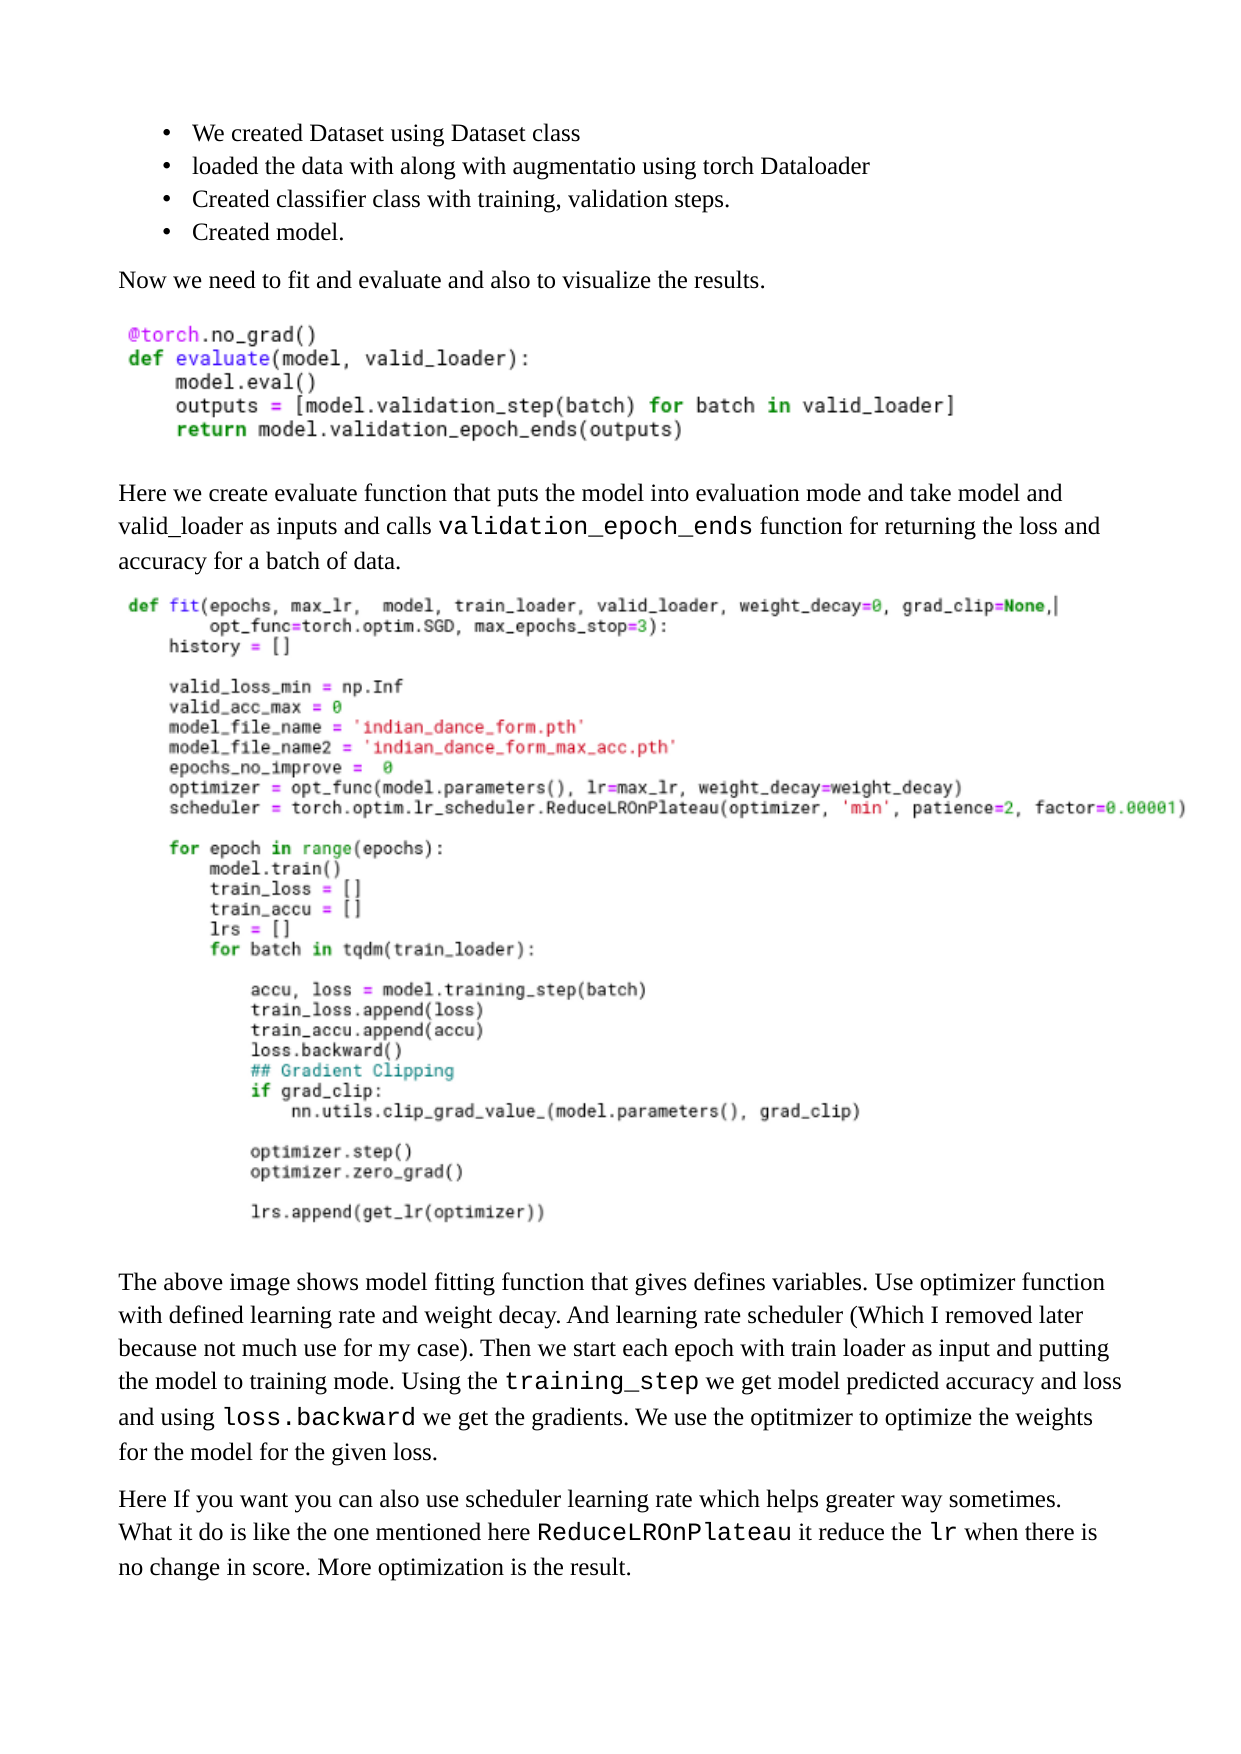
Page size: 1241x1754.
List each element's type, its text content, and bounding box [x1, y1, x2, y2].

text Here If you want you can also use scheduler learning rate which helps greater way sometimes. What it do is like the one mentioned here ReduceLROnPlateau it reduce the lr when there is no change in score. More optimization is the result. [118, 1484, 1122, 1581]
text Now we need to fit and evaluate and also to visualize the results. [118, 265, 1122, 293]
text Here we create evaluate function that puts the model into evaluation mode and take model and valid_loader as inputs and calls validation_epoch_ends function for returning the loss and accuracy for a batch of data. [118, 478, 1122, 575]
text The above image shows model fitting function that gives defines variables. Use optimizer function with defined learning rate and weight decay. And learning rate scheduler (Which I removed later because not much use for my case). Then we start each epoch with train loader as input and putting the model to training mode. Using the training_step we get model predicted accuracy and loss and using loss.backward we get the gradients. We use the optitmizer to optimize the weights for the model for the given loss. [118, 1267, 1122, 1465]
list Created classifier class with training, validation steps. [162, 184, 1122, 213]
list We created Dataset using Dataset class [162, 118, 1122, 147]
picture [118, 593, 1241, 1249]
list Created model. [162, 217, 1122, 246]
picture [118, 312, 1000, 460]
list loaded the data with along with augmentatio using torch Dataloader [162, 151, 1122, 180]
